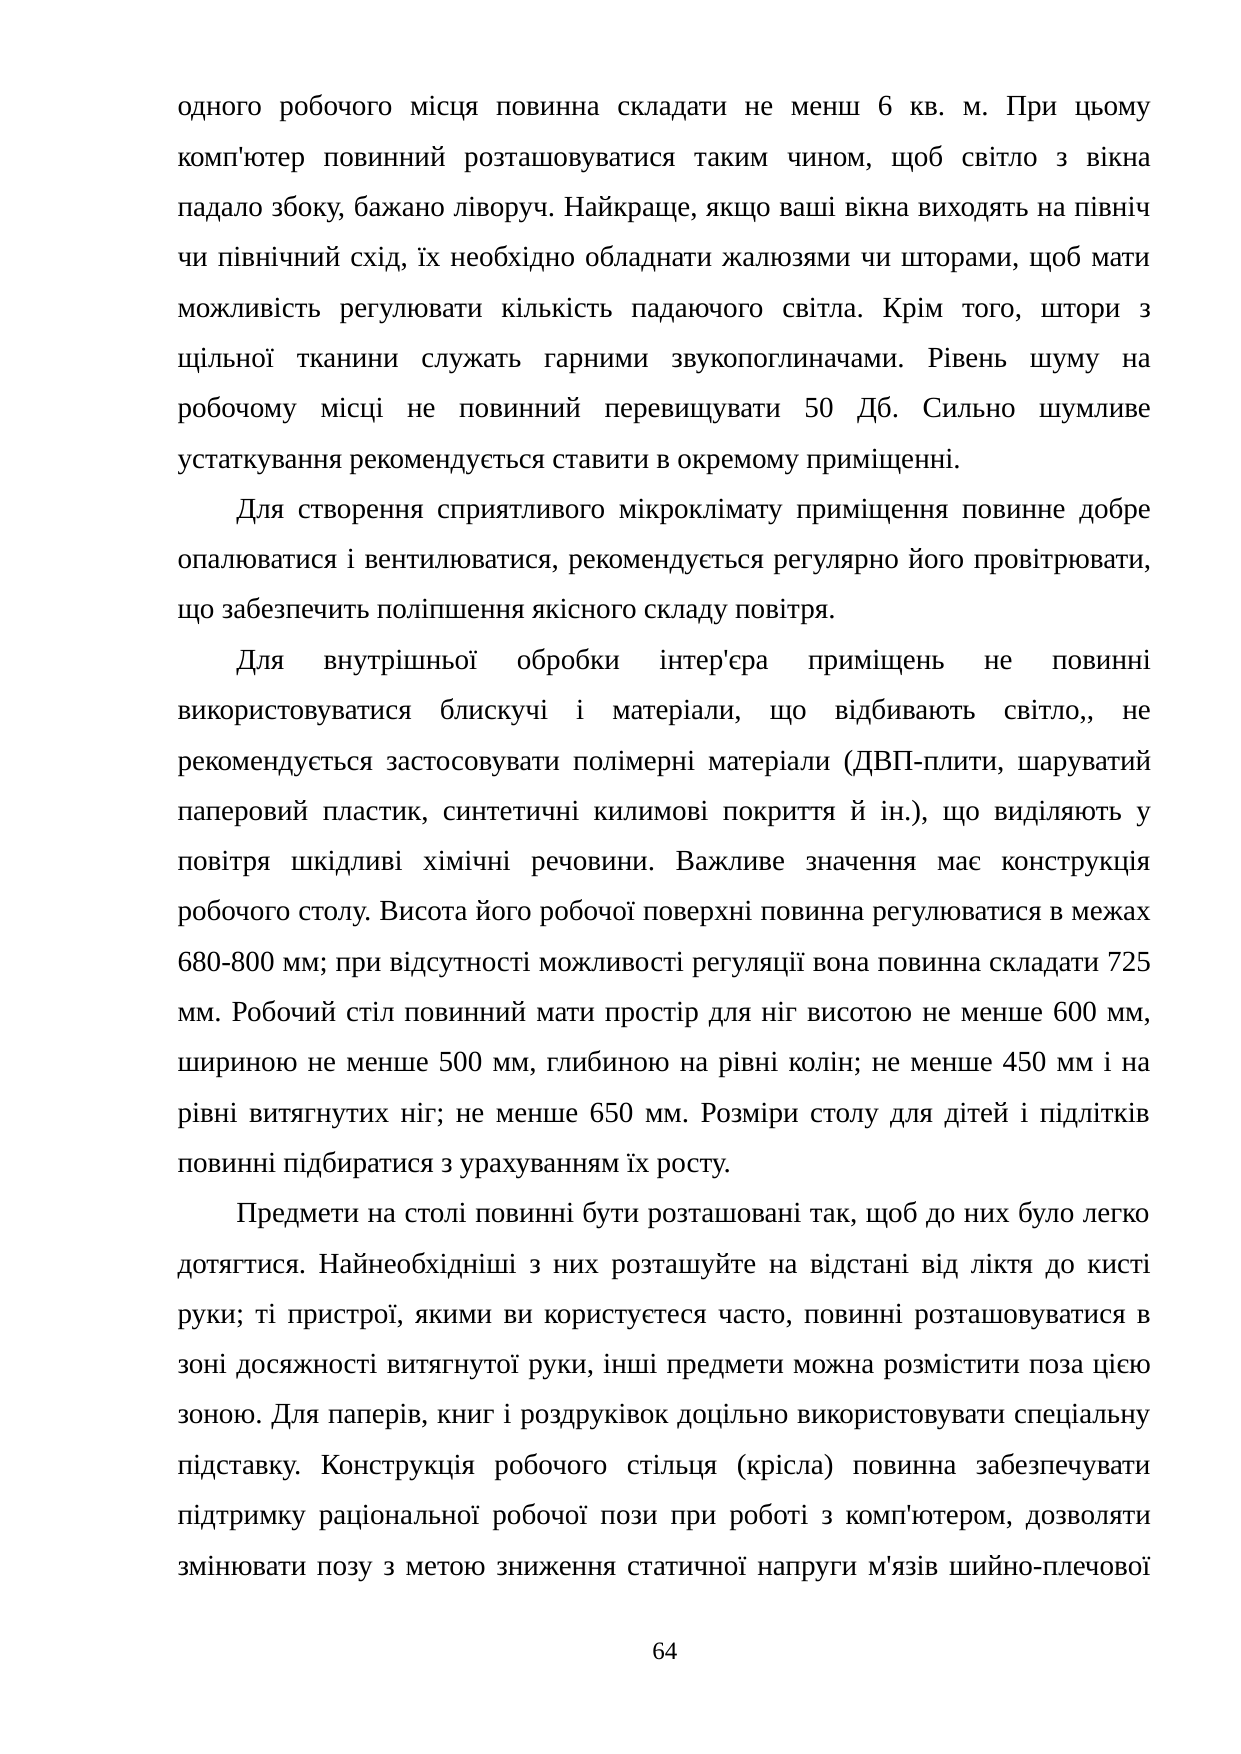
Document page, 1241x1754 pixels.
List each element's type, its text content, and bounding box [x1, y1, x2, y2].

text Для створення сприятливого мікроклімату приміщення повинне добре опалюватися і вентилюватися, рекомендується регулярно його провітрювати, що забезпечить поліпшення якісного складу повітря. [177, 491, 1152, 625]
text Для внутрішньої обробки інтер'єра приміщень не повинні використовуватися блискучі і матеріали, що відбивають світло,, не рекомендується застосовувати полімерні матеріали (ДВП-плити, шаруватий паперовий пластик, синтетичні килимові покриття й ін.), що виділяють у повітря шкідливі хімічні речовини. Важливе значення має конструкція робочого столу. Висота його робочої поверхні повинна регулюватися в межах 680-800 мм; при відсутності можливості регуляції вона повинна складати 725 мм. Робочий стіл повинний мати простір для ніг висотою не менше 600 мм, шириною не менше 500 мм, глибиною на рівні колін; не менше 450 мм і на рівні витягнутих ніг; не менше 650 мм. Розміри столу для дітей і підлітків повинні підбиратися з урахуванням їх росту. [177, 642, 1152, 1179]
text Предмети на столі повинні бути розташовані так, щоб до них було легко дотягтися. Найнеобхідніші з них розташуйте на відстані від ліктя до кисті руки; ті пристрої, якими ви користуєтеся часто, повинні розташовуватися в зоні досяжності витягнутої руки, інші предмети можна розмістити поза цією зоною. Для паперів, книг і роздруківок доцільно використовувати спеціальну підставку. Конструкція робочого стільця (крісла) повинна забезпечувати підтримку раціональної робочої пози при роботі з комп'ютером, дозволяти змінювати позу з метою зниження статичної напруги м'язів шийно-плечової [177, 1195, 1152, 1581]
text одного робочого місця повинна складати не менш 6 кв. м. При цьому комп'ютер повинний розташовуватися таким чином, щоб світло з вікна падало збоку, бажано ліворуч. Найкраще, якщо ваші вікна виходять на північ чи північний схід, їх необхідно обладнати жалюзями чи шторами, щоб мати можливість регулювати кількість падаючого світла. Крім того, штори з щільної тканини служать гарними звукопоглиначами. Рівень шуму на робочому місці не повинний перевищувати 50 Дб. Сильно шумливе устаткування рекомендується ставити в окремому приміщенні. [177, 88, 1152, 474]
